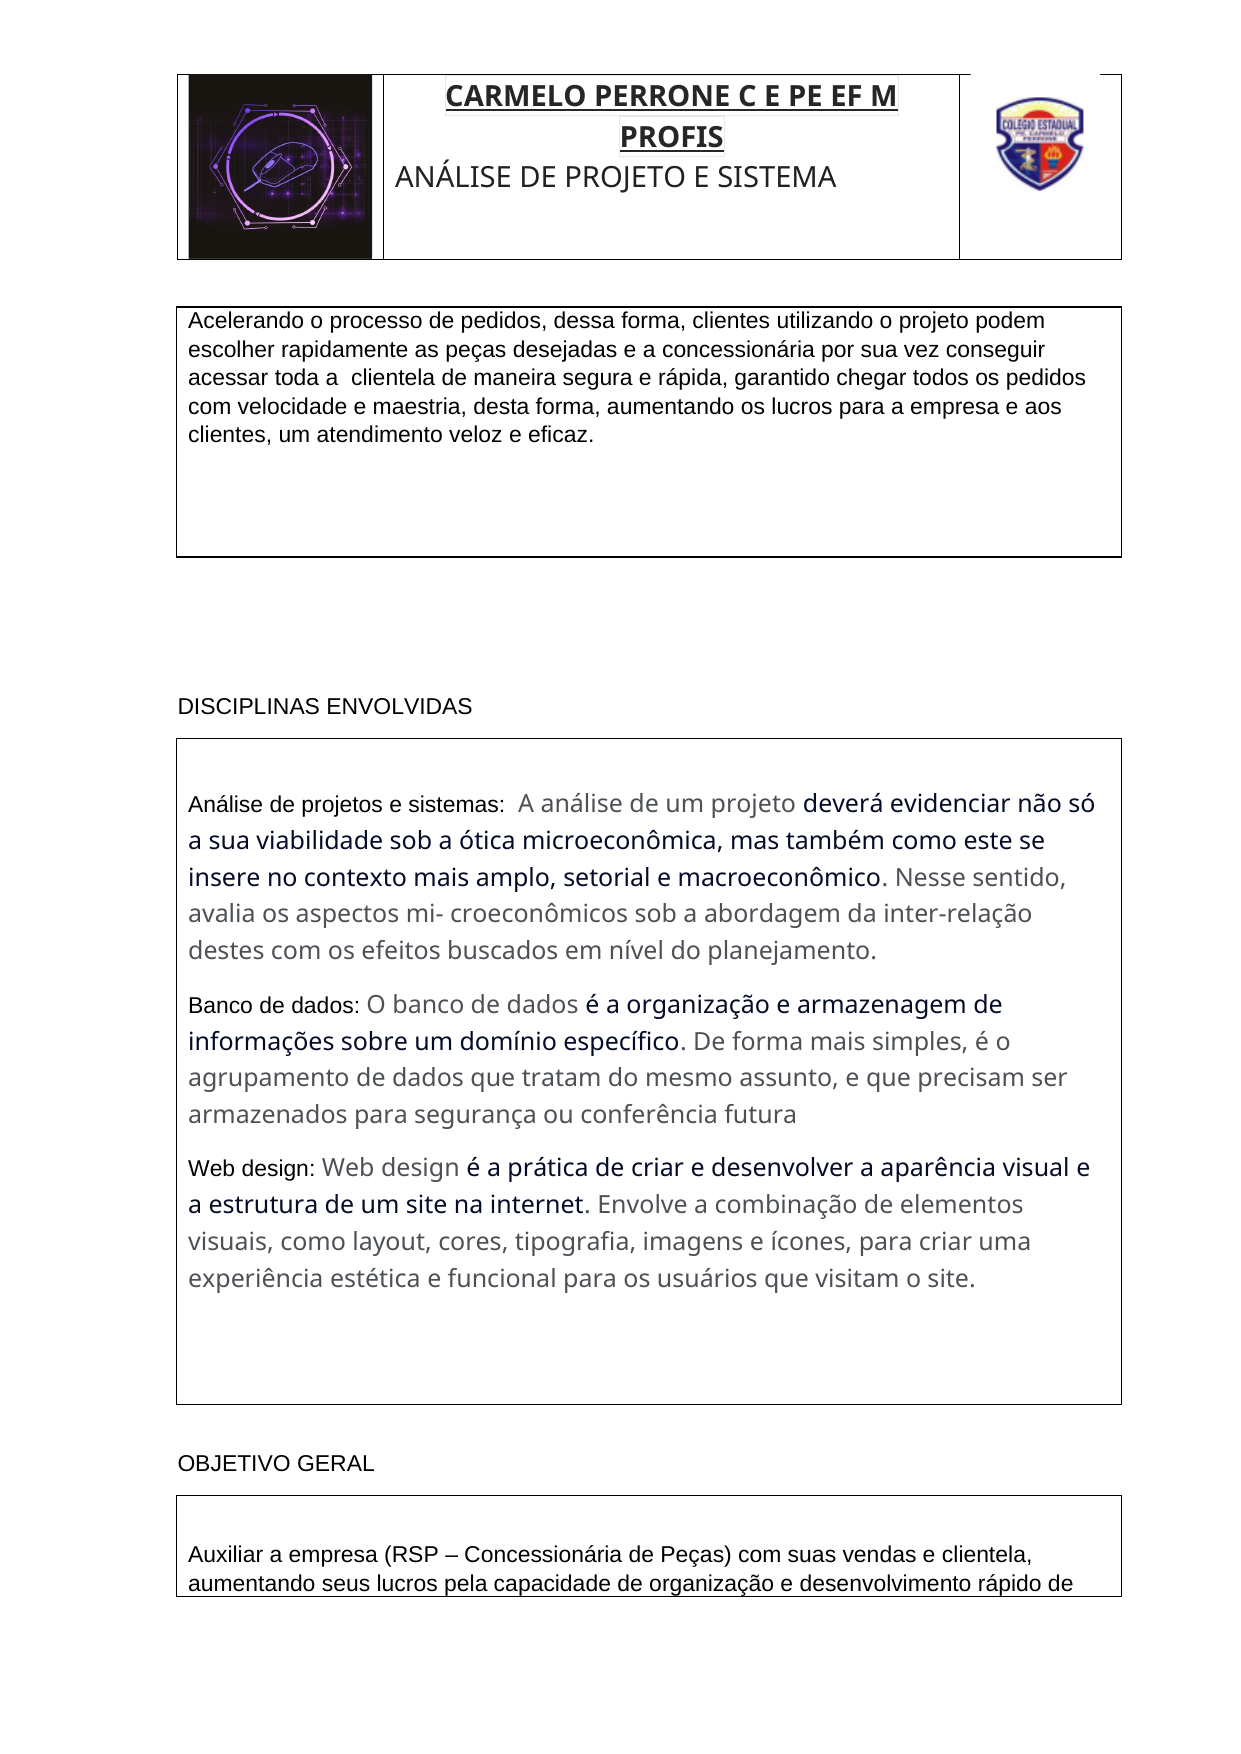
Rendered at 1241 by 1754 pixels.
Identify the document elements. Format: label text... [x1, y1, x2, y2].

picture [188, 74, 373, 259]
table_header Auxiliar a empresa (RSP – Concessionária de Peças) com suas vendas e clientela, aumentando seus lucros pela capacidade de organização e desenvolvimento rápido de [177, 1496, 1121, 1596]
picture [970, 74, 1101, 199]
text OBJETIVO GERAL [177, 1450, 1122, 1477]
text DISCIPLINAS ENVOLVIDAS [177, 693, 1004, 719]
table_header Acelerando o processo de pedidos, dessa forma, clientes utilizando o projeto podem escolher rapidamente as peças desejadas e a concessionária por sua vez conseguir acessar toda a clientela de maneira segura e rápida, garantido chegar todos os pedidos com velocidade e maestria, desta forma, aumentando os lucros para a empresa e aos clientes, um atendimento veloz e eficaz. [177, 308, 1121, 556]
table_header Análise de projetos e sistemas: A análise de um projeto deverá evidenciar não só a sua viabilidade sob a ótica microeconômica, mas também como este se insere no contexto mais amplo, setorial e macroeconômico. Nesse sentido, avalia os aspectos mi- croeconômicos sob a abordagem da inter-relação destes com os efeitos buscados em nível do planejamento. Banco de dados: O banco de dados é a organização e armazenagem de informações sobre um domínio específico. De forma mais simples, é o agrupamento de dados que tratam do mesmo assunto, e que precisam ser armazenados para segurança ou conferência futura Web design: Web design é a prática de criar e desenvolver a aparência visual e a estrutura de um site na internet. Envolve a combinação de elementos visuais, como layout, cores, tipografia, imagens e ícones, para criar uma experiência estética e funcional para os usuários que visitam o site. [177, 739, 1121, 1404]
